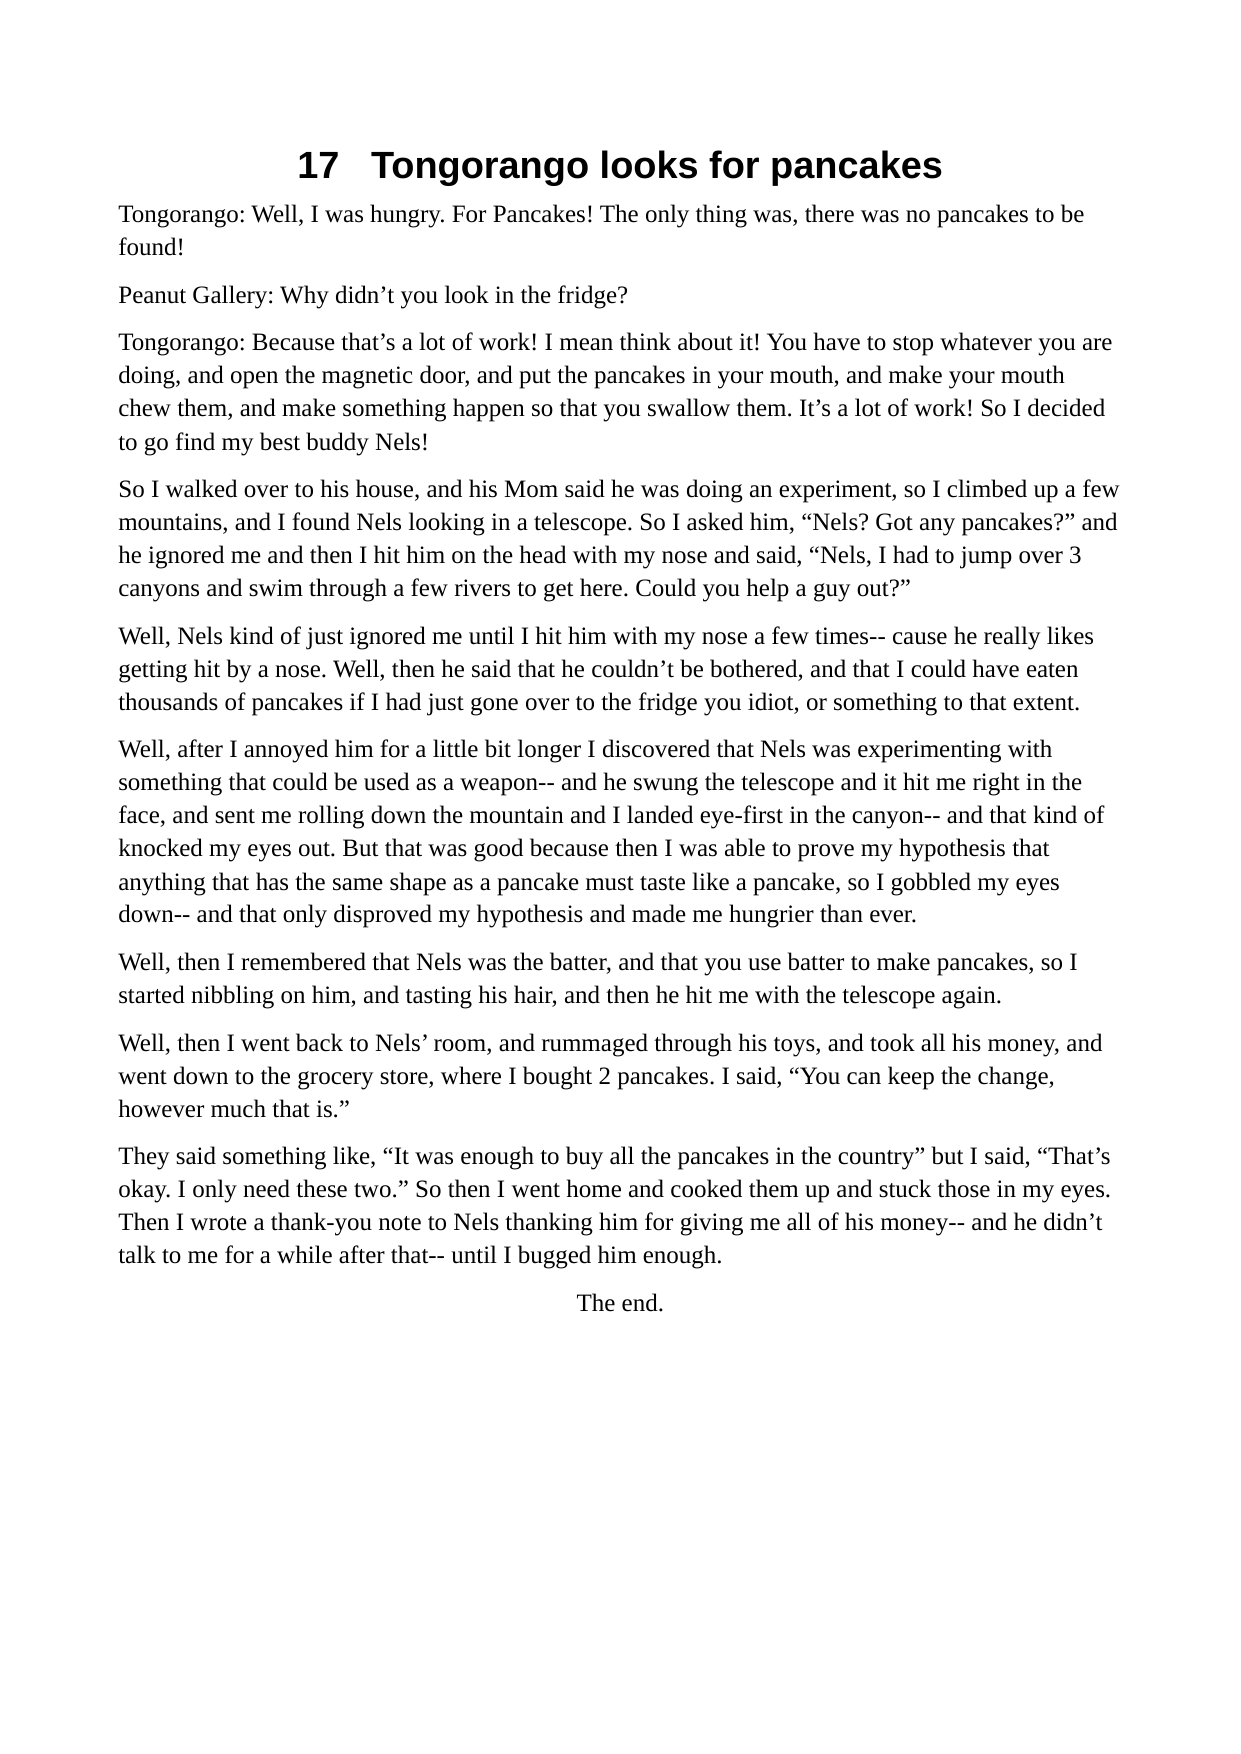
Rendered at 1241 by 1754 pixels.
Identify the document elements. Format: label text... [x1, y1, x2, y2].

text Well, after I annoyed him for a little bit longer I discovered that Nels was experimenting with something that could be used as a weapon-- and he swung the telescope and it hit me right in the face, and sent me rolling down the mountain and I landed eye-first in the canyon-- and that kind of knocked my eyes out. But that was good because then I was able to prove my hypothesis that anything that has the same shape as a pancake must taste like a pancake, so I gobbled my eyes down-- and that only disproved my hypothesis and made me hungrier than ever. [118, 734, 1122, 928]
text Well, then I remembered that Nels was the batter, and that you use batter to make pancakes, so I started nibbling on him, and tasting his hair, and then he hit me with the telescope again. [118, 947, 1122, 1009]
text Peanut Gallery: Why didn’t you look in the fridge? [118, 280, 1122, 309]
subtitle Tongorango looks for pancakes [118, 143, 1122, 187]
text The end. [118, 1288, 1122, 1317]
text They said something like, “It was enough to buy all the pancakes in the country” but I said, “That’s okay. I only need these two.” So then I went home and cooked them up and stuck those in my eyes. Then I wrote a thank-you note to Nels thanking him for giving me all of his money-- and he didn’t talk to me for a while after that-- until I bugged him enough. [118, 1141, 1122, 1269]
text Well, Nels kind of just ignored me until I hit him with my nose a few times-- cause he really likes getting hit by a nose. Well, then he said that he couldn’t be bothered, and that I could have eaten thousands of pancakes if I had just gone over to the fridge you idiot, or something to that extent. [118, 621, 1122, 716]
text So I walked over to his house, and his Mom said he was doing an experiment, so I climbed up a few mountains, and I found Nels looking in a telescope. So I asked him, “Nels? Got any pancakes?” and he ignored me and then I hit him on the head with my nose and said, “Nels, I had to jump over 3 canyons and swim through a few rivers to get here. Could you help a guy out?” [118, 474, 1122, 602]
text Well, then I went back to Nels’ room, and rummaged through his toys, and took all his money, and went down to the grocery store, where I bought 2 pancakes. I said, “You can keep the change, however much that is.” [118, 1028, 1122, 1123]
text Tongorango: Because that’s a lot of work! I mean think about it! You have to stop whatever you are doing, and open the magnetic door, and put the pancakes in your mouth, and make your mouth chew them, and make something happen so that you swallow them. It’s a lot of work! So I decided to go find my best buddy Nels! [118, 327, 1122, 455]
text Tongorango: Well, I was hungry. For Pancakes! The only thing was, there was no pancakes to be found! [118, 199, 1122, 261]
